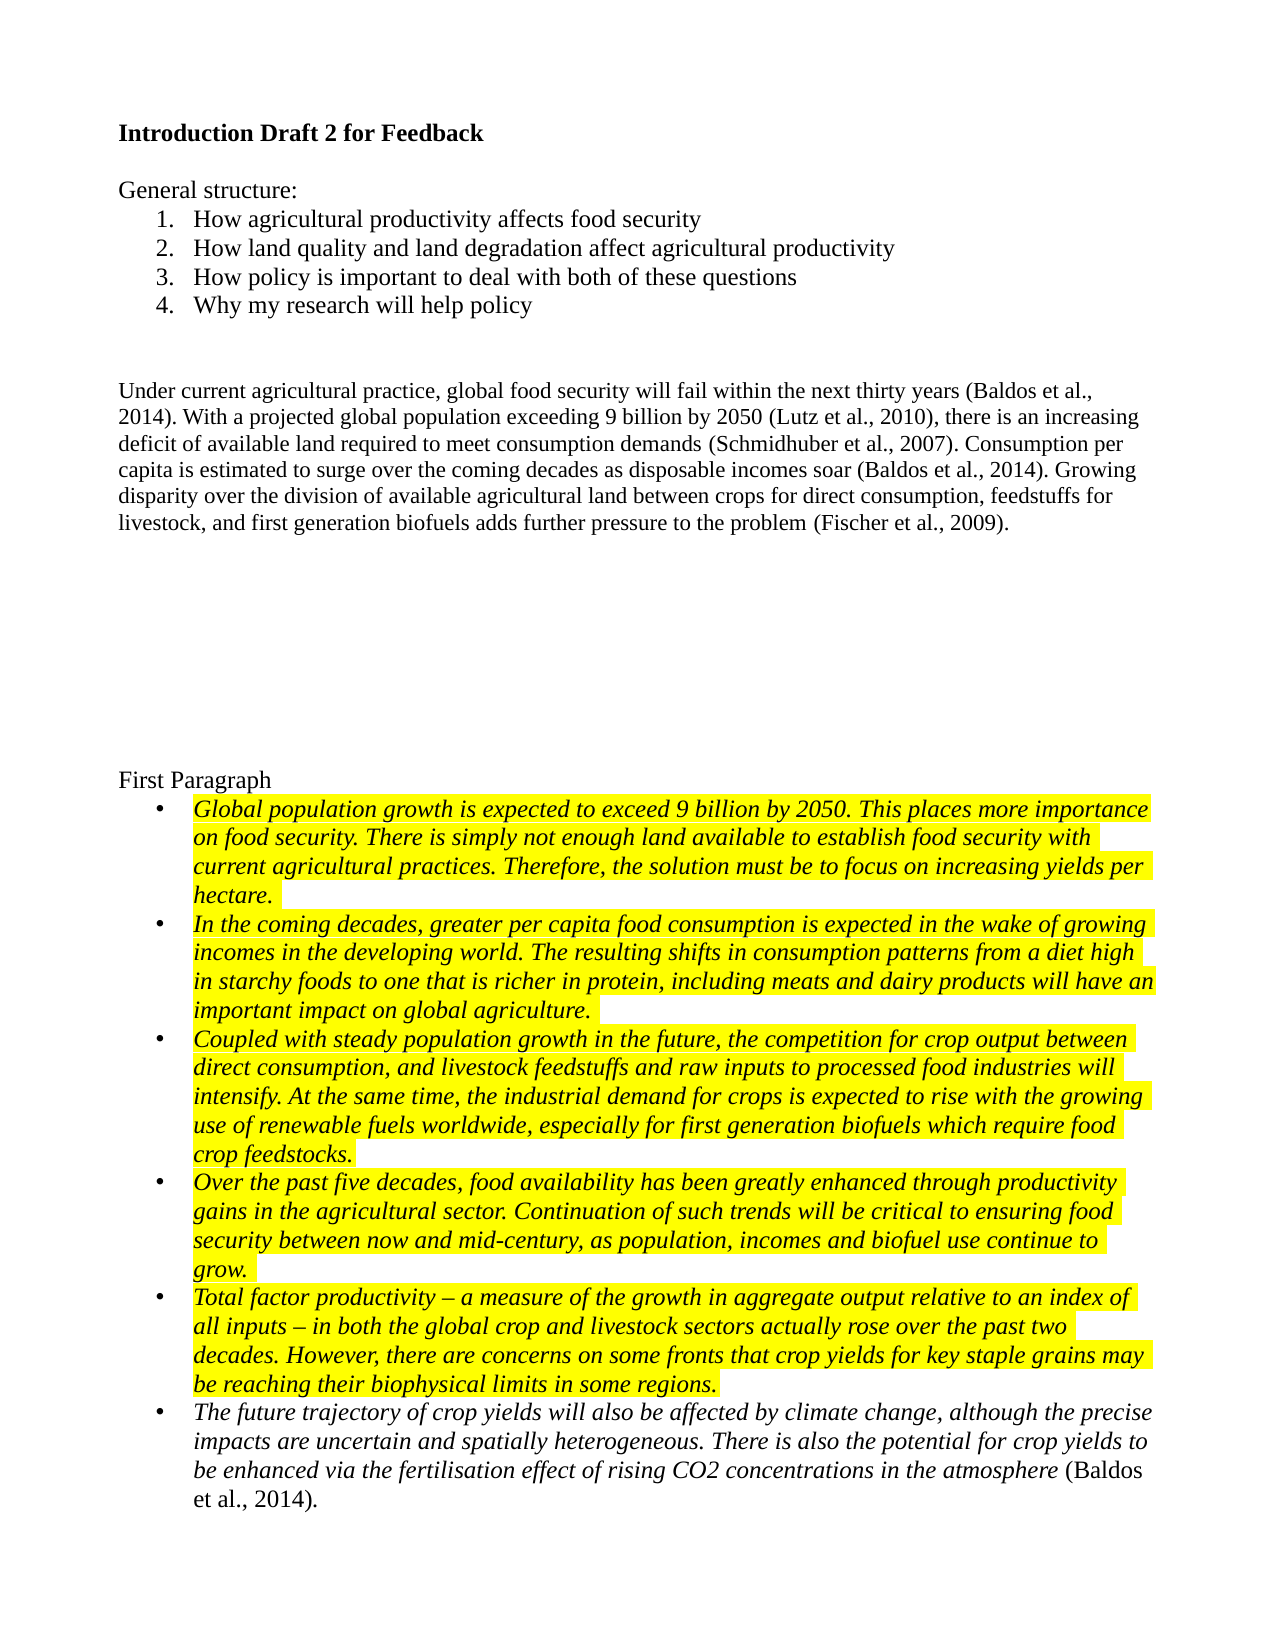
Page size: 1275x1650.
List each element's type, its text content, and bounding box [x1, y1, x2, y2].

list Over the past five decades, food availability has been greatly enhanced through productivity gains in the agricultural sector. Continuation of such trends will be critical to ensuring food security between now and mid-century, as population, incomes and biofuel use continue to grow. [156, 1167, 1157, 1282]
text General structure: [118, 176, 1157, 204]
list The future trajectory of crop yields will also be affected by climate change, although the precise impacts are uncertain and spatially heterogeneous. There is also the potential for crop yields to be enhanced via the fertilisation effect of rising CO2 concentrations in the atmosphere (Baldos et al., 2014). [156, 1397, 1157, 1512]
list In the coming decades, greater per capita food consumption is expected in the wake of growing incomes in the developing world. The resulting shifts in consumption patterns from a diet high in starchy foods to one that is richer in protein, including meats and dairy products will have an important impact on global agriculture. [156, 909, 1157, 1024]
text First Paragraph [118, 765, 1157, 794]
text Introduction Draft 2 for Feedback [118, 118, 1157, 147]
list How agricultural productivity affects food security [156, 204, 1157, 233]
list How policy is important to deal with both of these questions [156, 262, 1157, 291]
list Why my research will help policy [156, 291, 1157, 319]
list Coupled with steady population growth in the future, the competition for crop output between direct consumption, and livestock feedstuffs and raw inputs to processed food industries will intensify. At the same time, the industrial demand for crops is expected to rise with the growing use of renewable fuels worldwide, especially for first generation biofuels which require food crop feedstocks. [156, 1024, 1157, 1167]
list How land quality and land degradation affect agricultural productivity [156, 233, 1157, 262]
list Total factor productivity – a measure of the growth in aggregate output relative to an index of all inputs – in both the global crop and livestock sectors actually rose over the past two decades. However, there are concerns on some fronts that crop yields for key staple grains may be reaching their biophysical limits in some regions. [156, 1282, 1157, 1397]
list Global population growth is expected to exceed 9 billion by 2050. This places more importance on food security. There is simply not enough land available to establish food security with current agricultural practices. Therefore, the solution must be to focus on increasing yields per hectare. [156, 794, 1157, 909]
text Under current agricultural practice, global food security will fail within the next thirty years (Baldos et al., 2014). With a projected global population exceeding 9 billion by 2050 (Lutz et al., 2010), there is an increasing deficit of available land required to meet consumption demands (Schmidhuber et al., 2007). Consumption per capita is estimated to surge over the coming decades as disposable incomes soar (Baldos et al., 2014). Growing disparity over the division of available agricultural land between crops for direct consumption, feedstuffs for livestock, and first generation biofuels adds further pressure to the problem (Fischer et al., 2009). [118, 377, 1157, 535]
